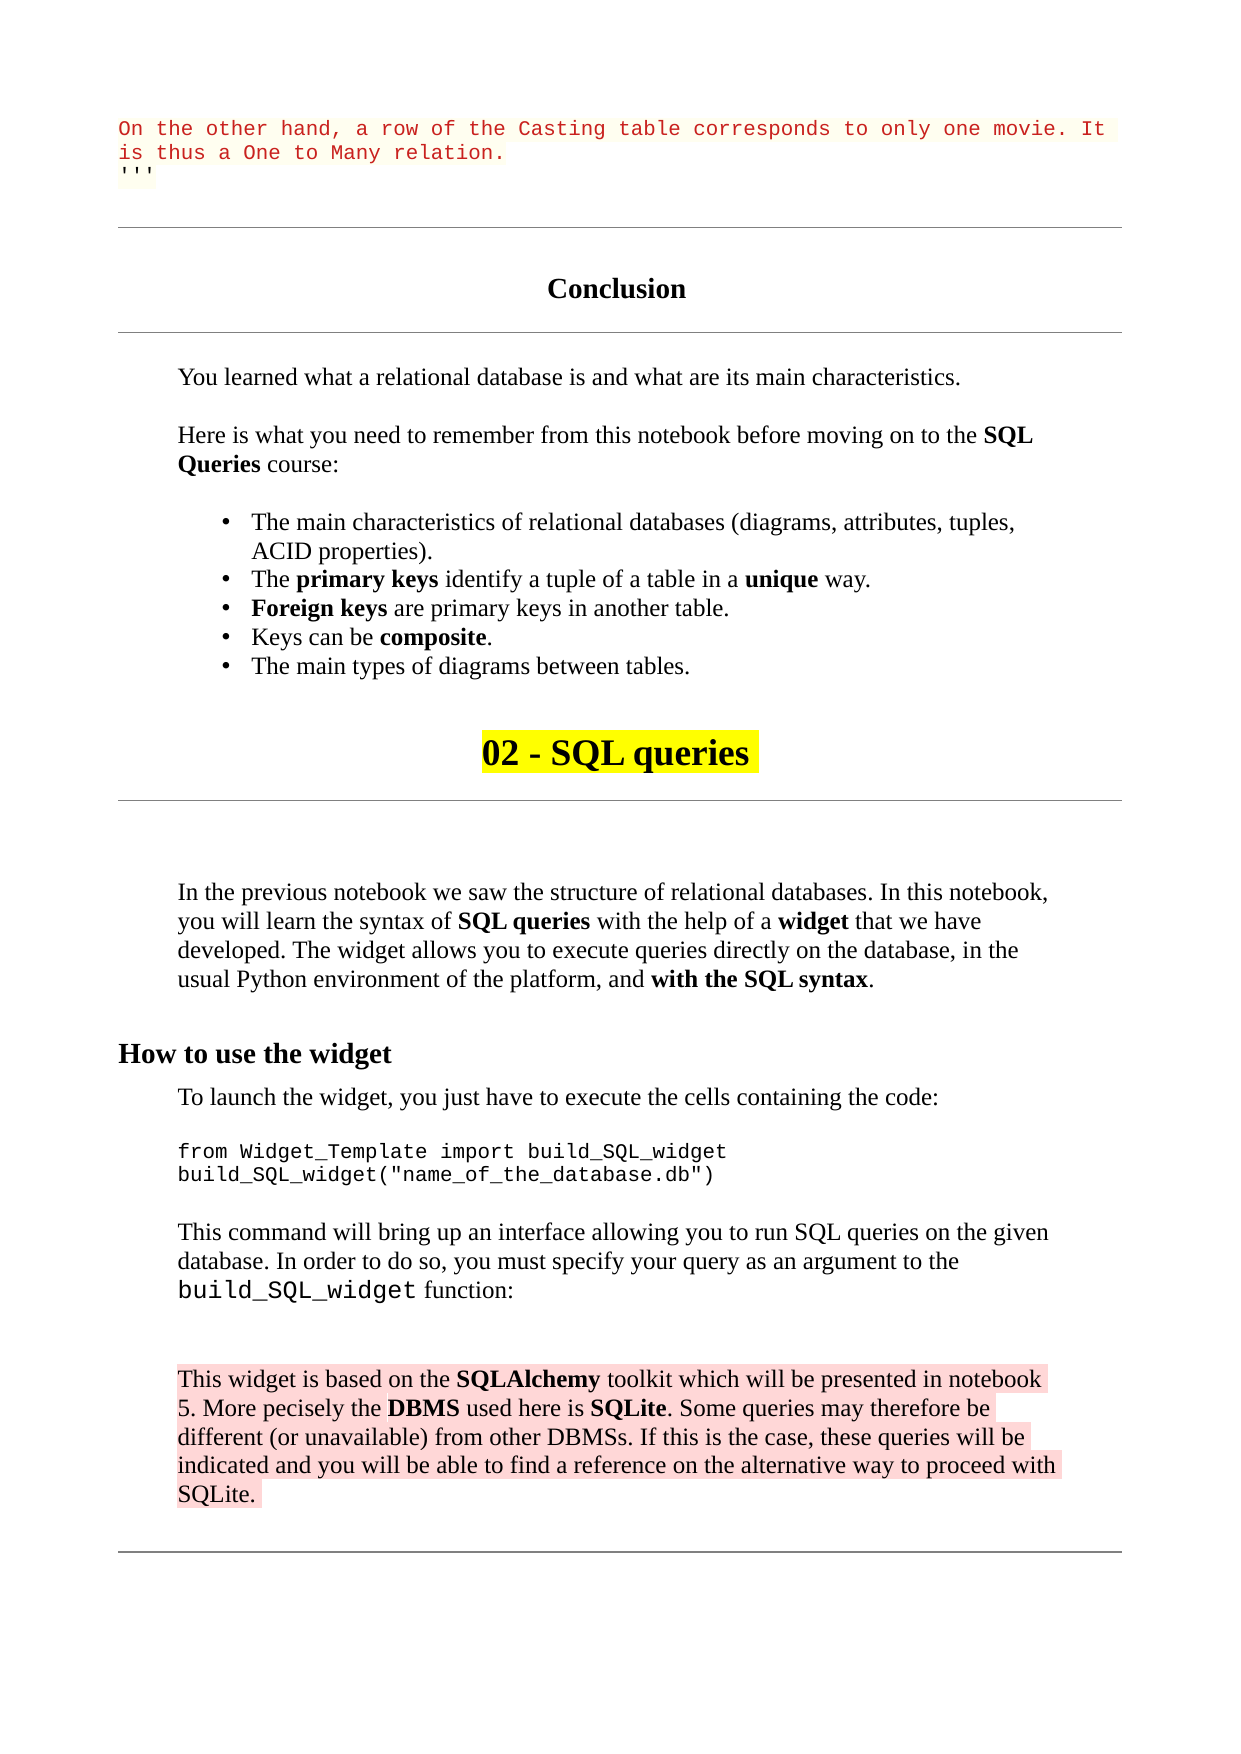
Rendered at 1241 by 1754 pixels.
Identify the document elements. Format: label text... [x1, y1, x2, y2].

text In the previous notebook we saw the structure of relational databases. In this notebook, you will learn the syntax of SQL queries with the help of a widget that we have developed. The widget allows you to execute queries directly on the database, in the usual Python environment of the platform, and with the SQL syntax. [177, 877, 1063, 992]
subtitle How to use the widget [118, 1036, 1122, 1070]
subtitle Conclusion [118, 272, 1122, 305]
list The main types of diagrams between tables. [222, 651, 1063, 679]
list The primary keys identify a tuple of a table in a unique way. [222, 564, 1063, 593]
subtitle 02 - SQL queries [118, 730, 1122, 773]
text This widget is based on the SQLAlchemy toolkit which will be presented in notebook 5. More pecisely the DBMS used here is SQLite. Some queries may therefore be different (or unavailable) from other DBMSs. If this is the case, these queries will be indicated and you will be able to find a reference on the alternative way to proceed with SQLite. [177, 1364, 1063, 1508]
text On the other hand, a row of the Casting table corresponds to only one movie. It is thus a One to Many relation. [118, 118, 1122, 165]
list Keys can be composite. [222, 622, 1063, 651]
text To launch the widget, you just have to execute the cells containing the code: [177, 1082, 1063, 1111]
list Foreign keys are primary keys in another table. [222, 593, 1063, 622]
text from Widget_Template import build_SQL_widget [177, 1141, 1063, 1164]
text You learned what a relational database is and what are its main characteristics. [177, 362, 1063, 391]
text This command will bring up an interface allowing you to run SQL queries on the given database. In order to do so, you must specify your query as an argument to the build_SQL_widget function: [177, 1217, 1063, 1306]
list The main characteristics of relational databases (diagrams, attributes, tuples, ACID properties). [222, 507, 1063, 564]
text Here is what you need to remember from this notebook before moving on to the SQL Queries course: [177, 420, 1063, 478]
text ​ [118, 189, 1122, 213]
text build_SQL_widget("name_of_the_database.db") [177, 1164, 1063, 1188]
text ''' [118, 165, 1122, 189]
